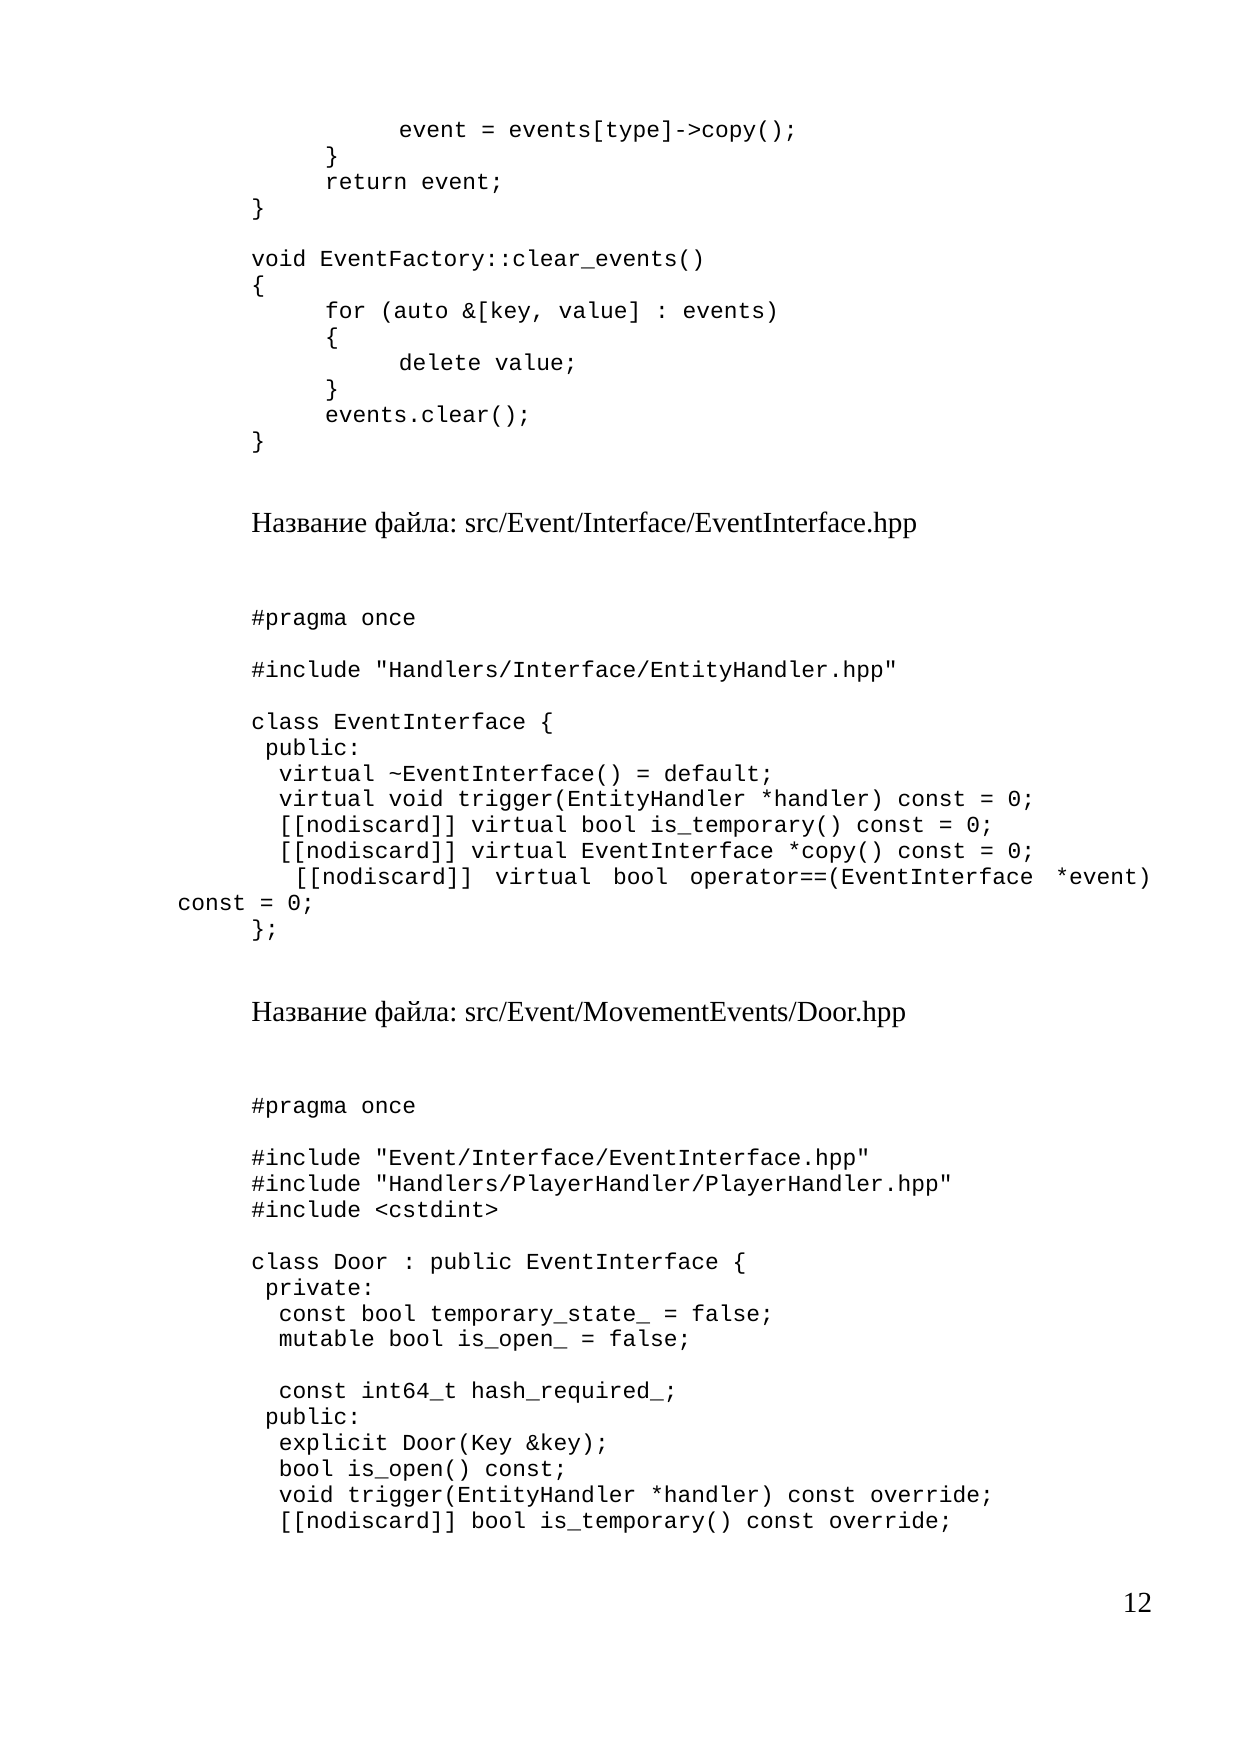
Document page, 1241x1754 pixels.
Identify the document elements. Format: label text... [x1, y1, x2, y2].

text return event; [177, 170, 1152, 196]
text virtual ~EventInterface() = default; [177, 762, 1152, 788]
text class Door : public EventInterface { [177, 1250, 1152, 1276]
text public: [177, 1406, 1152, 1432]
text #pragma once [177, 606, 1152, 632]
text const int64_t hash_required_; [177, 1380, 1152, 1406]
text events.clear(); [177, 403, 1152, 429]
text void EventFactory::clear_events() [177, 248, 1152, 274]
text [[nodiscard]] virtual bool is_temporary() const = 0; [177, 814, 1152, 840]
text const bool temporary_state_ = false; [177, 1302, 1152, 1328]
text event = events[type]->copy(); [177, 118, 1152, 144]
text } [177, 144, 1152, 170]
text }; [177, 917, 1152, 943]
text virtual void trigger(EntityHandler *handler) const = 0; [177, 788, 1152, 814]
text delete value; [177, 352, 1152, 377]
text } [177, 196, 1152, 222]
text [[nodiscard]] virtual bool operator==(EventInterface *event) const = 0; [177, 866, 1152, 917]
text explicit Door(Key &key); [177, 1432, 1152, 1457]
text void trigger(EntityHandler *handler) const override; [177, 1483, 1152, 1509]
text { [177, 274, 1152, 300]
text Название файла: src/Event/Interface/EventInterface.hpp [177, 506, 1152, 539]
text for (auto &[key, value] : events) [177, 300, 1152, 326]
text mutable bool is_open_ = false; [177, 1328, 1152, 1354]
text #include <cstdint> [177, 1198, 1152, 1224]
text class EventInterface { [177, 710, 1152, 736]
text #pragma once [177, 1094, 1152, 1120]
text #include "Handlers/Interface/EntityHandler.hpp" [177, 658, 1152, 684]
text Название файла: src/Event/MovementEvents/Door.hpp [177, 994, 1152, 1027]
text #include "Handlers/PlayerHandler/PlayerHandler.hpp" [177, 1172, 1152, 1198]
text { [177, 326, 1152, 352]
text [[nodiscard]] virtual EventInterface *copy() const = 0; [177, 840, 1152, 866]
text } [177, 429, 1152, 455]
text bool is_open() const; [177, 1457, 1152, 1483]
text #include "Event/Interface/EventInterface.hpp" [177, 1146, 1152, 1172]
text } [177, 377, 1152, 403]
text public: [177, 736, 1152, 762]
text [[nodiscard]] bool is_temporary() const override; [177, 1509, 1152, 1535]
text private: [177, 1276, 1152, 1302]
